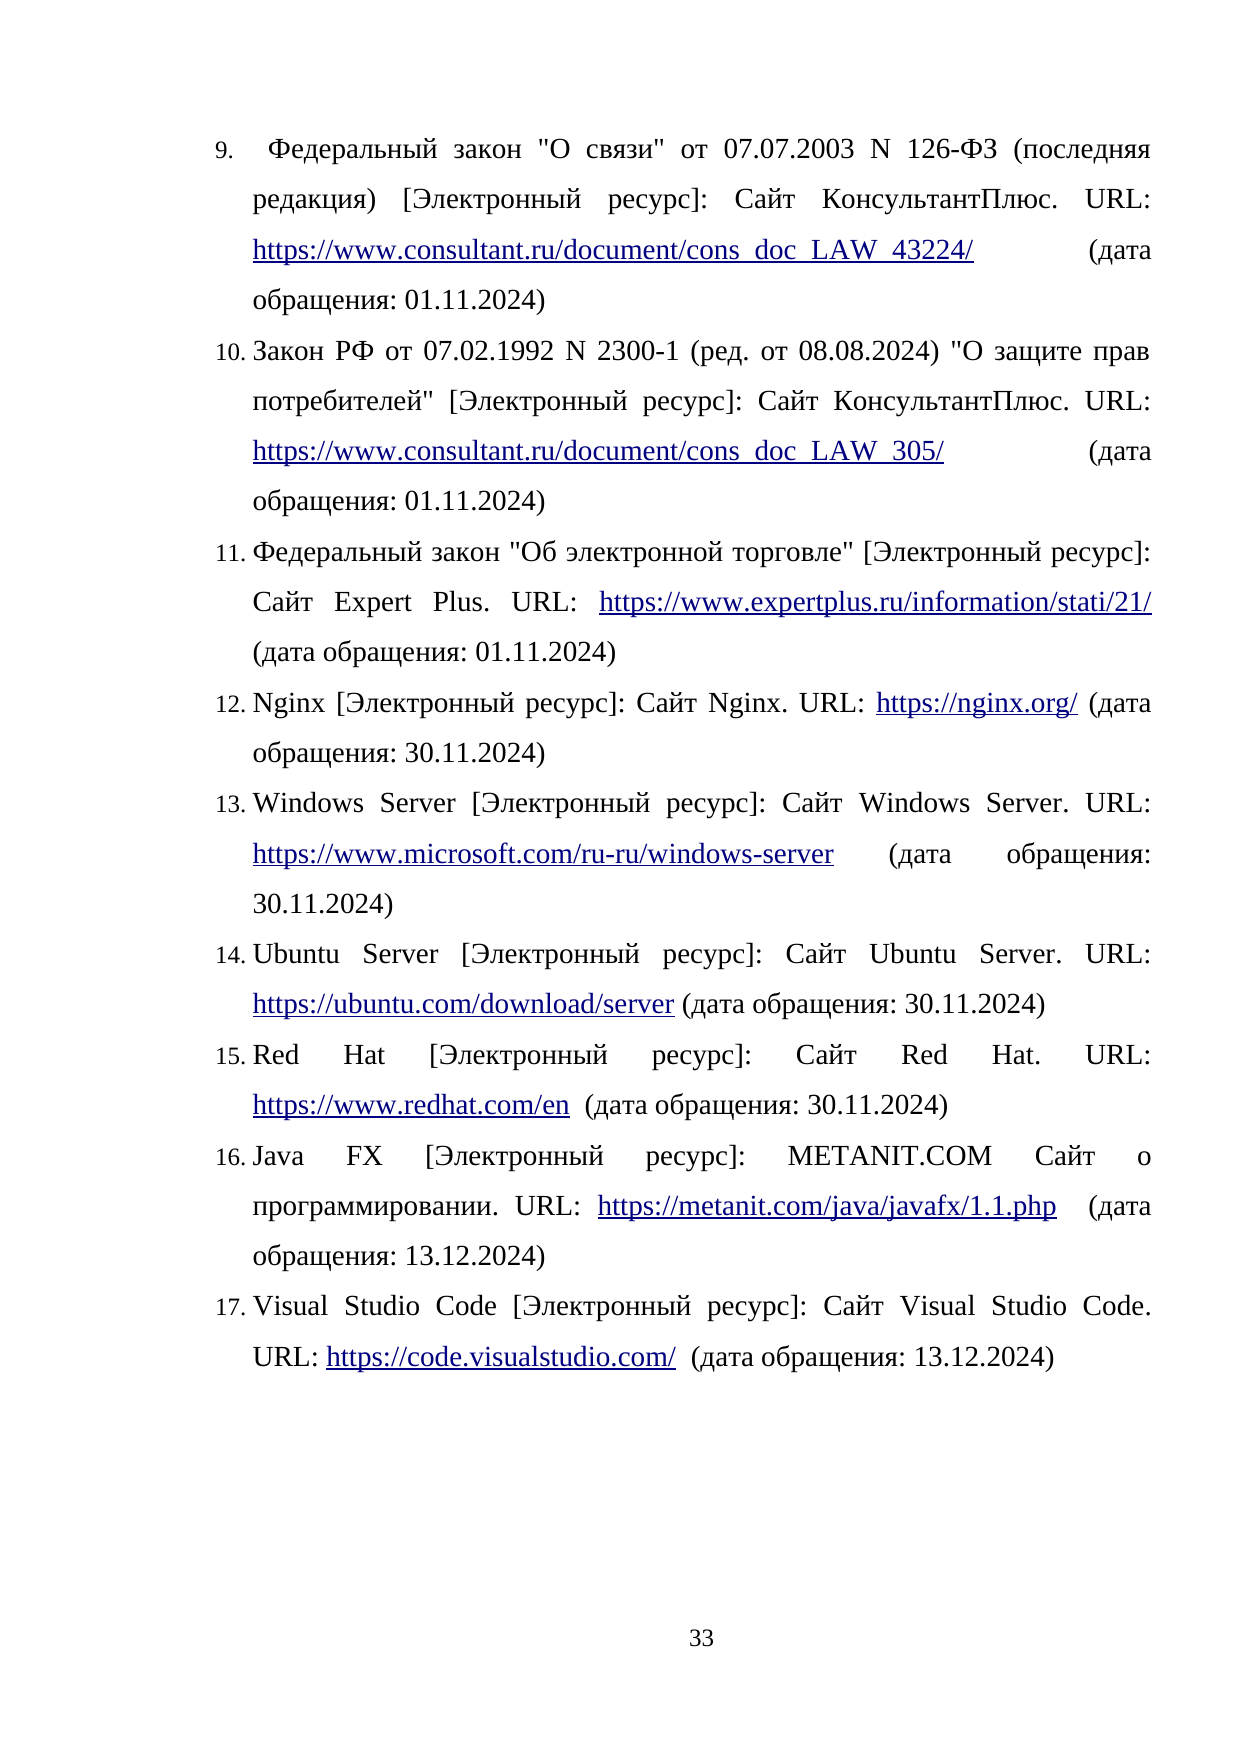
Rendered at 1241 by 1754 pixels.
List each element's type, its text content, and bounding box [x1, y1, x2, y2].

list Закон РФ от 07.02.1992 N 2300-1 (ред. от 08.08.2024) "О защите прав потребителей" [Электронный ресурс]: Сайт КонсультантПлюс. URL: https://www.consultant.ru/document/cons_doc_LAW_305/ (дата обращения: 01.11.2024) [215, 333, 1152, 517]
list Nginx [Электронный ресурс]: Сайт Nginx. URL: https://nginx.org/ (дата обращения: 30.11.2024) [215, 685, 1152, 769]
list Федеральный закон "О связи" от 07.07.2003 N 126-ФЗ (последняя редакция) [Электронный ресурс]: Сайт КонсультантПлюс. URL: https://www.consultant.ru/document/cons_doc_LAW_43224/ (дата обращения: 01.11.2024) [215, 131, 1152, 316]
list Федеральный закон "Об электронной торговле" [Электронный ресурс]: Сайт Expert Plus. URL: https://www.expertplus.ru/information/stati/21/ (дата обращения: 01.11.2024) [215, 534, 1152, 668]
list Visual Studio Code [Электронный ресурс]: Сайт Visual Studio Code. URL: https://code.visualstudio.com/ (дата обращения: 13.12.2024) [215, 1288, 1152, 1372]
list Windows Server [Электронный ресурс]: Сайт Windows Server. URL: https://www.microsoft.com/ru-ru/windows-server (дата обращения: 30.11.2024) [215, 785, 1152, 919]
list Ubuntu Server [Электронный ресурс]: Сайт Ubuntu Server. URL: https://ubuntu.com/download/server (дата обращения: 30.11.2024) [215, 936, 1152, 1020]
list Java FX [Электронный ресурс]: METANIT.COM Сайт о программировании. URL: https://metanit.com/java/javafx/1.1.php (дата обращения: 13.12.2024) [215, 1138, 1152, 1272]
list Red Hat [Электронный ресурс]: Сайт Red Hat. URL: https://www.redhat.com/en (дата обращения: 30.11.2024) [215, 1037, 1152, 1121]
